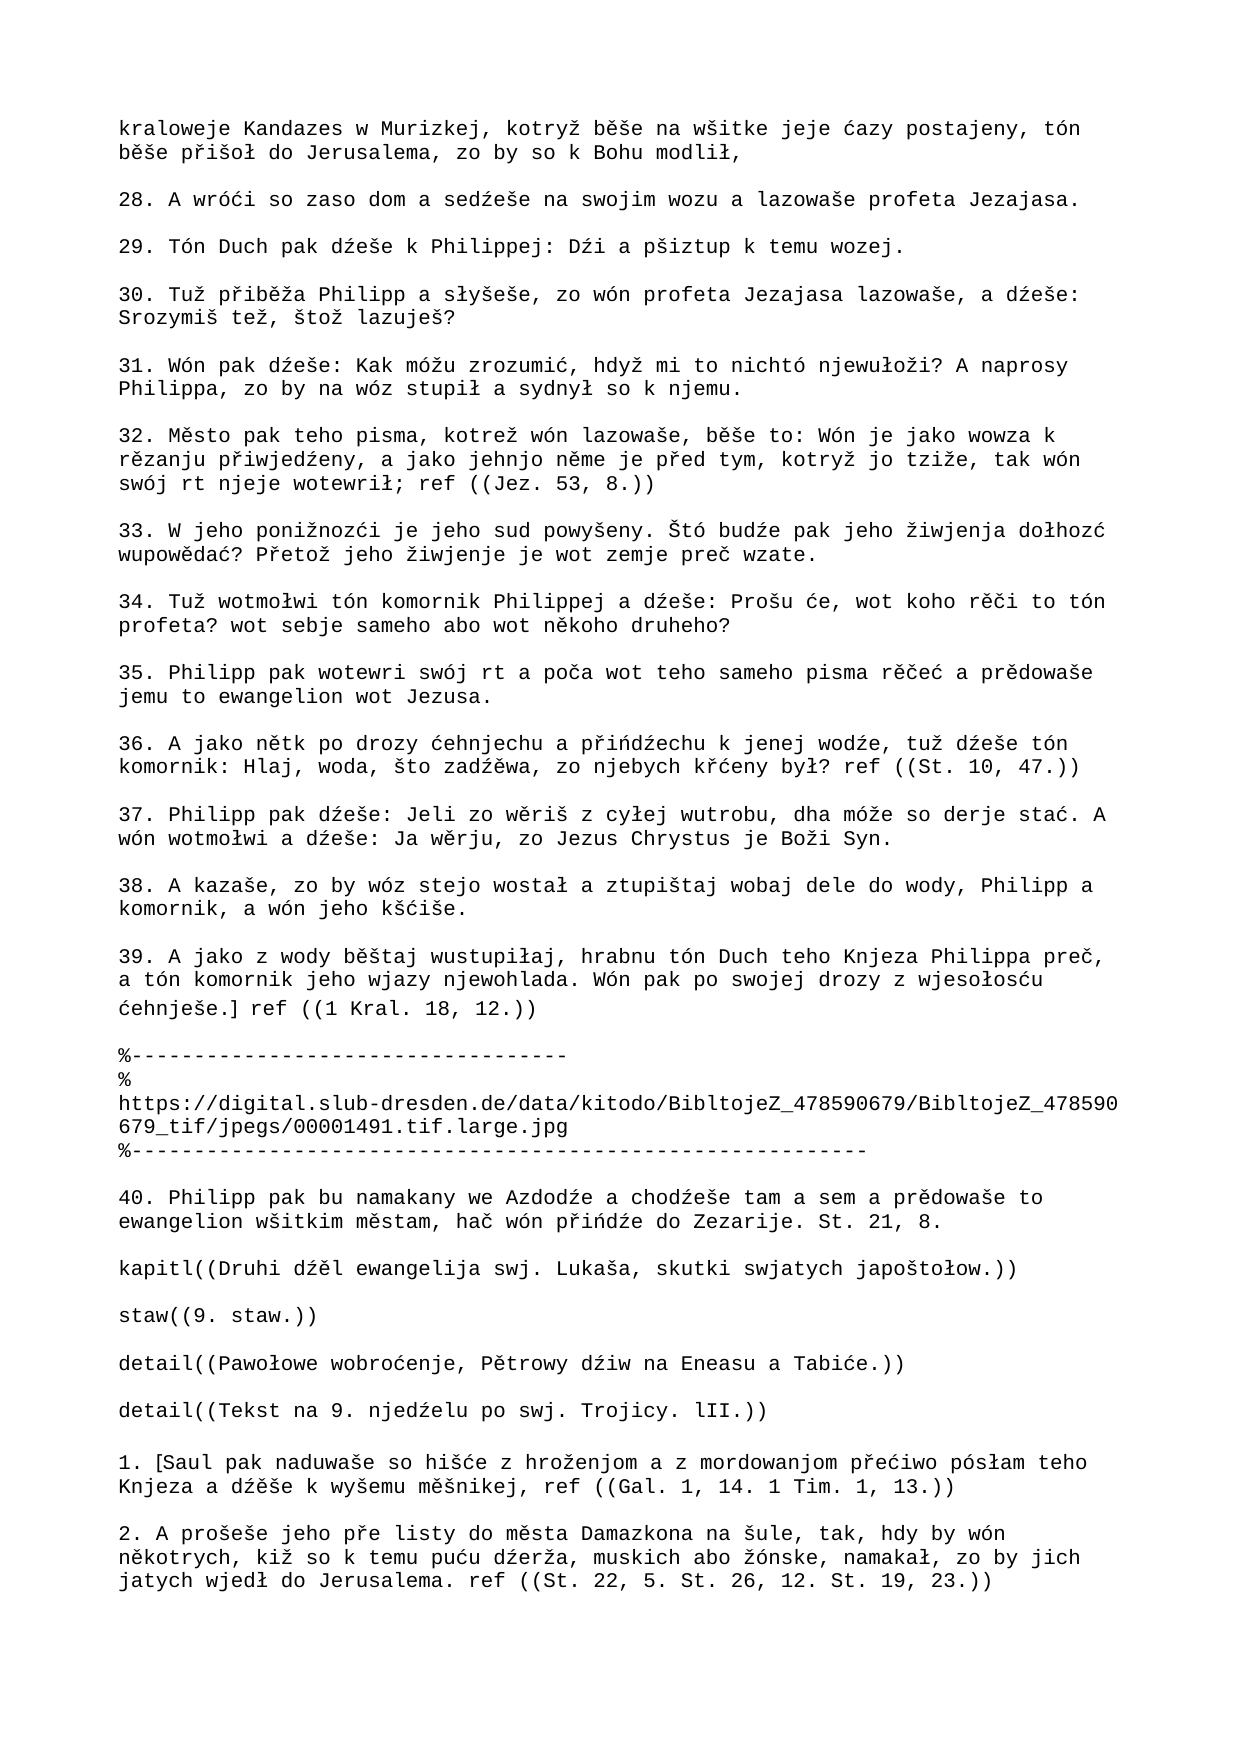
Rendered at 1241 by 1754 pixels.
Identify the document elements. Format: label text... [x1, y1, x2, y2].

text detail((Pawołowe wobroćenje, Pětrowy dźiw na Eneasu a Tabiće.)) [118, 1353, 1122, 1376]
text %----------------------------------------------------------- [118, 1140, 1122, 1163]
text staw((9. staw.)) [118, 1305, 1122, 1329]
text 1. [Saul pak naduwaše so hišće z hroženjom a z mordowanjom přećiwo pósłam teho Knjeza a dźěše k wyšemu měšnikej, ref ((Gal. 1, 14. 1 Tim. 1, 13.)) [118, 1447, 1122, 1499]
text 34. Tuž wotmołwi tón komornik Philippej a dźeše: Prošu će, wot koho rěči to tón profeta? wot sebje sameho abo wot někoho druheho? [118, 591, 1122, 638]
text kapitl((Druhi dźěl ewangelija swj. Lukaša, skutki swjatych japoštołow.)) [118, 1258, 1122, 1282]
text 2. A prošeše jeho pře listy do města Damazkona na šule, tak, hdy by wón někotrych, kiž so k temu puću dźerža, muskich abo žónske, namakał, zo by jich jatych wjedł do Jerusalema. ref ((St. 22, 5. St. 26, 12. St. 19, 23.)) [118, 1523, 1122, 1594]
text 38. A kazaše, zo by wóz stejo wostał a ztupištaj wobaj dele do wody, Philipp a komornik, a wón jeho kšćiše. [118, 875, 1122, 922]
text %----------------------------------- [118, 1045, 1122, 1069]
text 33. W jeho ponižnozći je jeho sud powyšeny. Štó budźe pak jeho žiwjenja dołhozć wupowědać? Přetož jeho žiwjenje je wot zemje preč wzate. [118, 520, 1122, 567]
text 31. Wón pak dźeše: Kak móžu zrozumić, hdyž mi to nichtó njewułoži? A naprosy Philippa, zo by na wóz stupił a sydnył so k njemu. [118, 354, 1122, 402]
text detail((Tekst na 9. njedźelu po swj. Trojicy. lII.)) [118, 1400, 1122, 1423]
text 29. Tón Duch pak dźeše k Philippej: Dźi a pšiztup k temu wozej. [118, 236, 1122, 260]
text % https://digital.slub-dresden.de/data/kitodo/BibltojeZ_478590679/BibltojeZ_478590679_tif/jpegs/00001491.tif.large.jpg [118, 1069, 1122, 1140]
text 37. Philipp pak dźeše: Jeli zo wěriš z cyłej wutrobu, dha móže so derje stać. A wón wotmołwi a dźeše: Ja wěrju, zo Jezus Chrystus je Boži Syn. [118, 804, 1122, 851]
text 30. Tuž přiběža Philipp a słyšeše, zo wón profeta Jezajasa lazowaše, a dźeše: Srozymiš tež, štož lazuješ? [118, 284, 1122, 331]
text 35. Philipp pak wotewri swój rt a poča wot teho sameho pisma rěčeć a prědowaše jemu to ewangelion wot Jezusa. [118, 662, 1122, 709]
text kraloweje Kandazes w Murizkej, kotryž běše na wšitke jeje ćazy postajeny, tón běše přišoł do Jerusalema, zo by so k Bohu modlił, [118, 118, 1122, 165]
text 32. Město pak teho pisma, kotrež wón lazowaše, běše to: Wón je jako wowza k rězanju přiwjedźeny, a jako jehnjo něme je před tym, kotryž jo tziže, tak wón swój rt njeje wotewrił; ref ((Jez. 53, 8.)) [118, 426, 1122, 496]
text 39. A jako z wody běštaj wustupiłaj, hrabnu tón Duch teho Knjeza Philippa preč, a tón komornik jeho wjazy njewohlada. Wón pak po swojej drozy z wjesołosću ćehnješe.] ref ((1 Kral. 18, 12.)) [118, 946, 1122, 1022]
text 36. A jako nětk po drozy ćehnjechu a přińdźechu k jenej wodźe, tuž dźeše tón komornik: Hlaj, woda, što zadźěwa, zo njebych křćeny był? ref ((St. 10, 47.)) [118, 733, 1122, 780]
text 28. A wróći so zaso dom a sedźeše na swojim wozu a lazowaše profeta Jezajasa. [118, 189, 1122, 213]
text 40. Philipp pak bu namakany we Azdodźe a chodźeše tam a sem a prědowaše to ewangelion wšitkim městam, hač wón přińdźe do Zezarije. St. 21, 8. [118, 1187, 1122, 1234]
